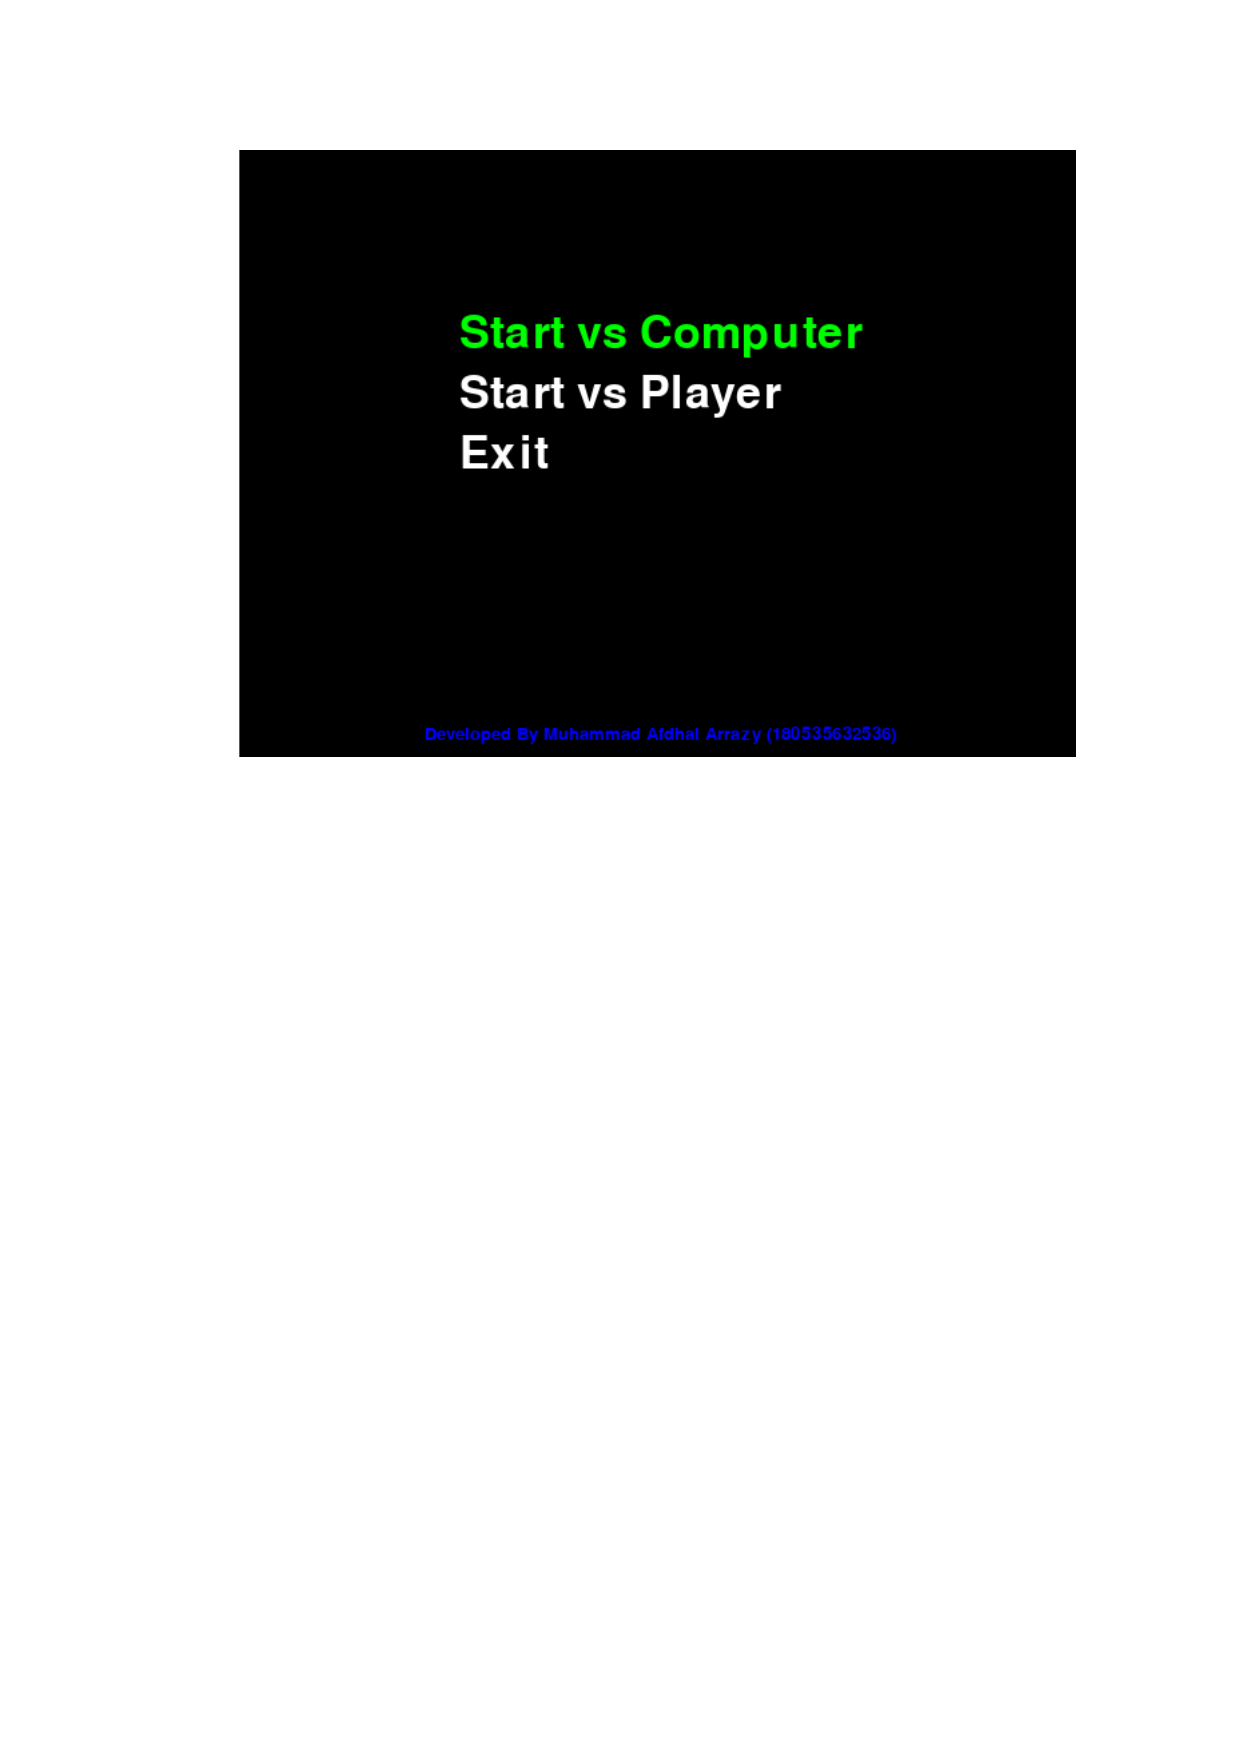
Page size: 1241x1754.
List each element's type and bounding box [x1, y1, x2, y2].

picture [239, 150, 1076, 757]
